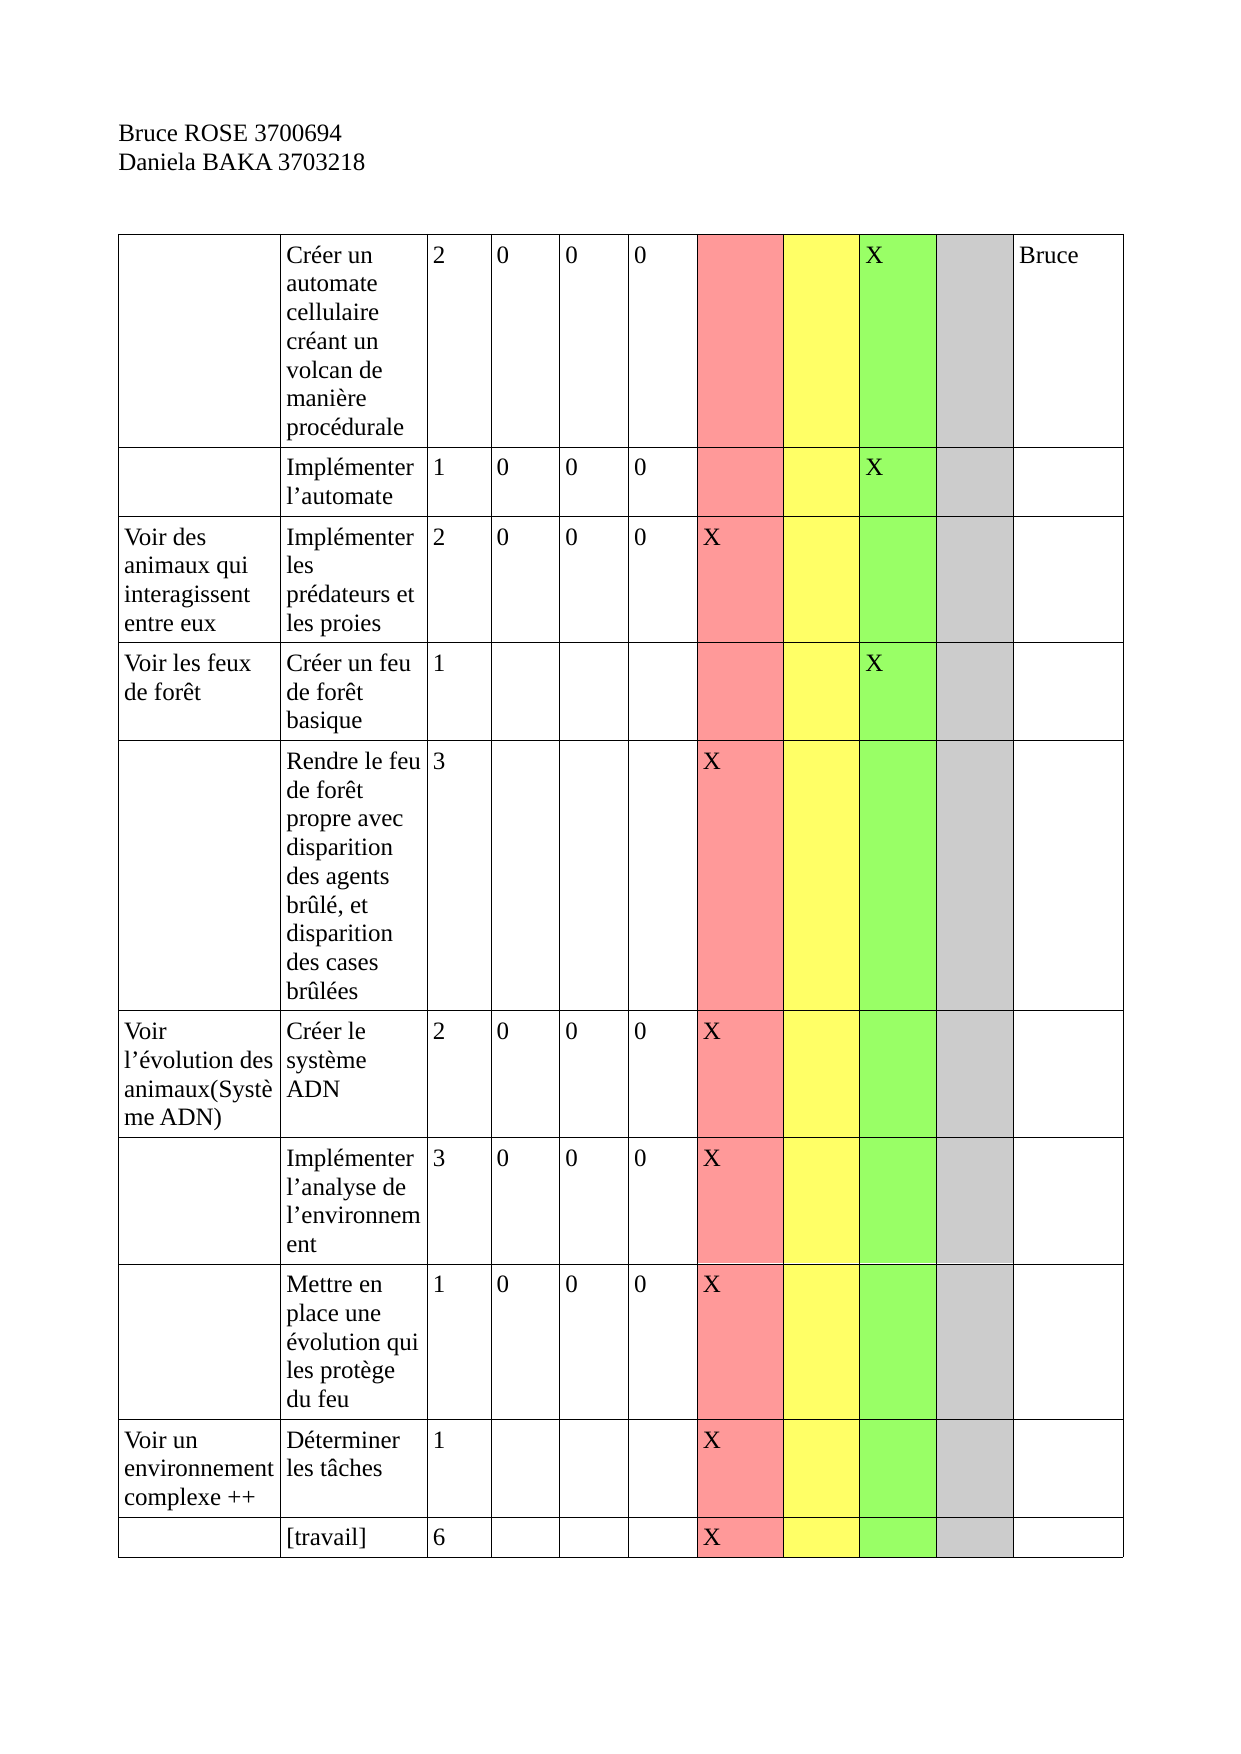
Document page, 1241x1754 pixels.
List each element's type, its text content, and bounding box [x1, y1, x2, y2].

table_cell Créer un automate cellulaire créant un volcan de manière procédurale [281, 235, 427, 447]
table_cell Créer le système ADN [281, 1011, 427, 1137]
table_cell [860, 1420, 936, 1517]
table_cell [492, 741, 559, 1010]
table_cell [937, 643, 1013, 740]
table_cell [492, 1420, 559, 1517]
table_cell [860, 1138, 936, 1263]
table_cell [937, 741, 1013, 1010]
table_cell Mettre en place une évolution qui les protège du feu [281, 1265, 427, 1419]
table_cell 0 [629, 1265, 697, 1419]
table_cell 1 [428, 1420, 491, 1517]
table_cell [937, 235, 1013, 447]
table_cell 6 [428, 1518, 491, 1557]
table_cell [1014, 1011, 1123, 1137]
table_cell 1 [428, 1265, 491, 1419]
table_cell 0 [492, 448, 559, 516]
table_cell [119, 1138, 280, 1263]
table_cell X [698, 1138, 783, 1263]
table_cell [860, 517, 936, 642]
table_cell [784, 1420, 859, 1517]
table_cell [937, 1138, 1013, 1263]
table_cell [784, 517, 859, 642]
table_cell 1 [428, 448, 491, 516]
table_cell [784, 741, 859, 1010]
table_cell [560, 643, 628, 740]
table_cell [784, 1265, 859, 1419]
table_cell [1014, 643, 1123, 740]
table_cell 0 [629, 235, 697, 447]
table_cell [937, 1265, 1013, 1419]
table_cell 0 [560, 517, 628, 642]
table_cell [119, 235, 280, 447]
table_cell [860, 1011, 936, 1137]
table_cell [1014, 1518, 1123, 1557]
table_cell [698, 643, 783, 740]
table_cell X [698, 517, 783, 642]
table_cell 2 [428, 1011, 491, 1137]
table_cell 0 [560, 448, 628, 516]
table_cell [1014, 1265, 1123, 1419]
table_cell 0 [629, 1138, 697, 1263]
table_cell X [860, 448, 936, 516]
table_cell 0 [560, 235, 628, 447]
table_cell 0 [560, 1011, 628, 1137]
table_cell [937, 448, 1013, 516]
table_cell [860, 1518, 936, 1557]
table_cell [629, 1420, 697, 1517]
table_cell Implémenter l’analyse de l’environnement [281, 1138, 427, 1263]
table_cell [560, 1420, 628, 1517]
table_cell [629, 1518, 697, 1557]
table_cell [119, 1265, 280, 1419]
table_cell 0 [629, 448, 697, 516]
table_cell Rendre le feu de forêt propre avec disparition des agents brûlé, et disparition des cases brûlées [281, 741, 427, 1010]
table_cell [1014, 1138, 1123, 1263]
table_cell X [698, 741, 783, 1010]
table_cell [937, 1518, 1013, 1557]
table_cell Implémenter les prédateurs et les proies [281, 517, 427, 642]
table_cell Créer un feu de forêt basique [281, 643, 427, 740]
table_cell [784, 235, 859, 447]
table_cell 0 [560, 1138, 628, 1263]
table_cell X [860, 643, 936, 740]
table_cell Bruce [1014, 235, 1123, 447]
table_cell [119, 741, 280, 1010]
table_cell [860, 1265, 936, 1419]
table_cell 2 [428, 235, 491, 447]
table_cell [937, 1420, 1013, 1517]
table_cell [1014, 517, 1123, 642]
table_cell [1014, 448, 1123, 516]
table_cell 0 [560, 1265, 628, 1419]
table_cell Voir des animaux qui interagissent entre eux [119, 517, 280, 642]
table_cell [119, 448, 280, 516]
table_cell [784, 1518, 859, 1557]
table_cell [1014, 741, 1123, 1010]
table_cell X [698, 1518, 783, 1557]
table_cell [1014, 1420, 1123, 1517]
table_cell [937, 1011, 1013, 1137]
table_cell 0 [492, 1265, 559, 1419]
table_cell 0 [629, 1011, 697, 1137]
table_cell X [698, 1011, 783, 1137]
table_cell X [698, 1420, 783, 1517]
table_cell [860, 741, 936, 1010]
table_cell Implémenter l’automate [281, 448, 427, 516]
table_cell [698, 448, 783, 516]
table_cell [492, 1518, 559, 1557]
table_cell [560, 741, 628, 1010]
table_cell 0 [492, 235, 559, 447]
table_cell 0 [629, 517, 697, 642]
table_cell [937, 517, 1013, 642]
table_cell 3 [428, 741, 491, 1010]
table_cell 2 [428, 517, 491, 642]
table_cell [629, 643, 697, 740]
table_cell 3 [428, 1138, 491, 1263]
table_cell Déterminer les tâches [281, 1420, 427, 1517]
table_cell X [698, 1265, 783, 1419]
table_cell [119, 1518, 280, 1557]
table_cell Voir les feux de forêt [119, 643, 280, 740]
table_cell 0 [492, 1011, 559, 1137]
table_cell [784, 1138, 859, 1263]
table_cell [492, 643, 559, 740]
table_cell [784, 643, 859, 740]
table_cell Voir un environnement complexe ++ [119, 1420, 280, 1517]
table_cell Voir l’évolution des animaux(Système ADN) [119, 1011, 280, 1137]
table_cell [698, 235, 783, 447]
table_cell [560, 1518, 628, 1557]
table_cell 0 [492, 1138, 559, 1263]
table_cell 1 [428, 643, 491, 740]
table_cell [629, 741, 697, 1010]
table_cell 0 [492, 517, 559, 642]
table_cell [784, 448, 859, 516]
table_cell [784, 1011, 859, 1137]
table_cell X [860, 235, 936, 447]
table_cell [travail] [281, 1518, 427, 1557]
